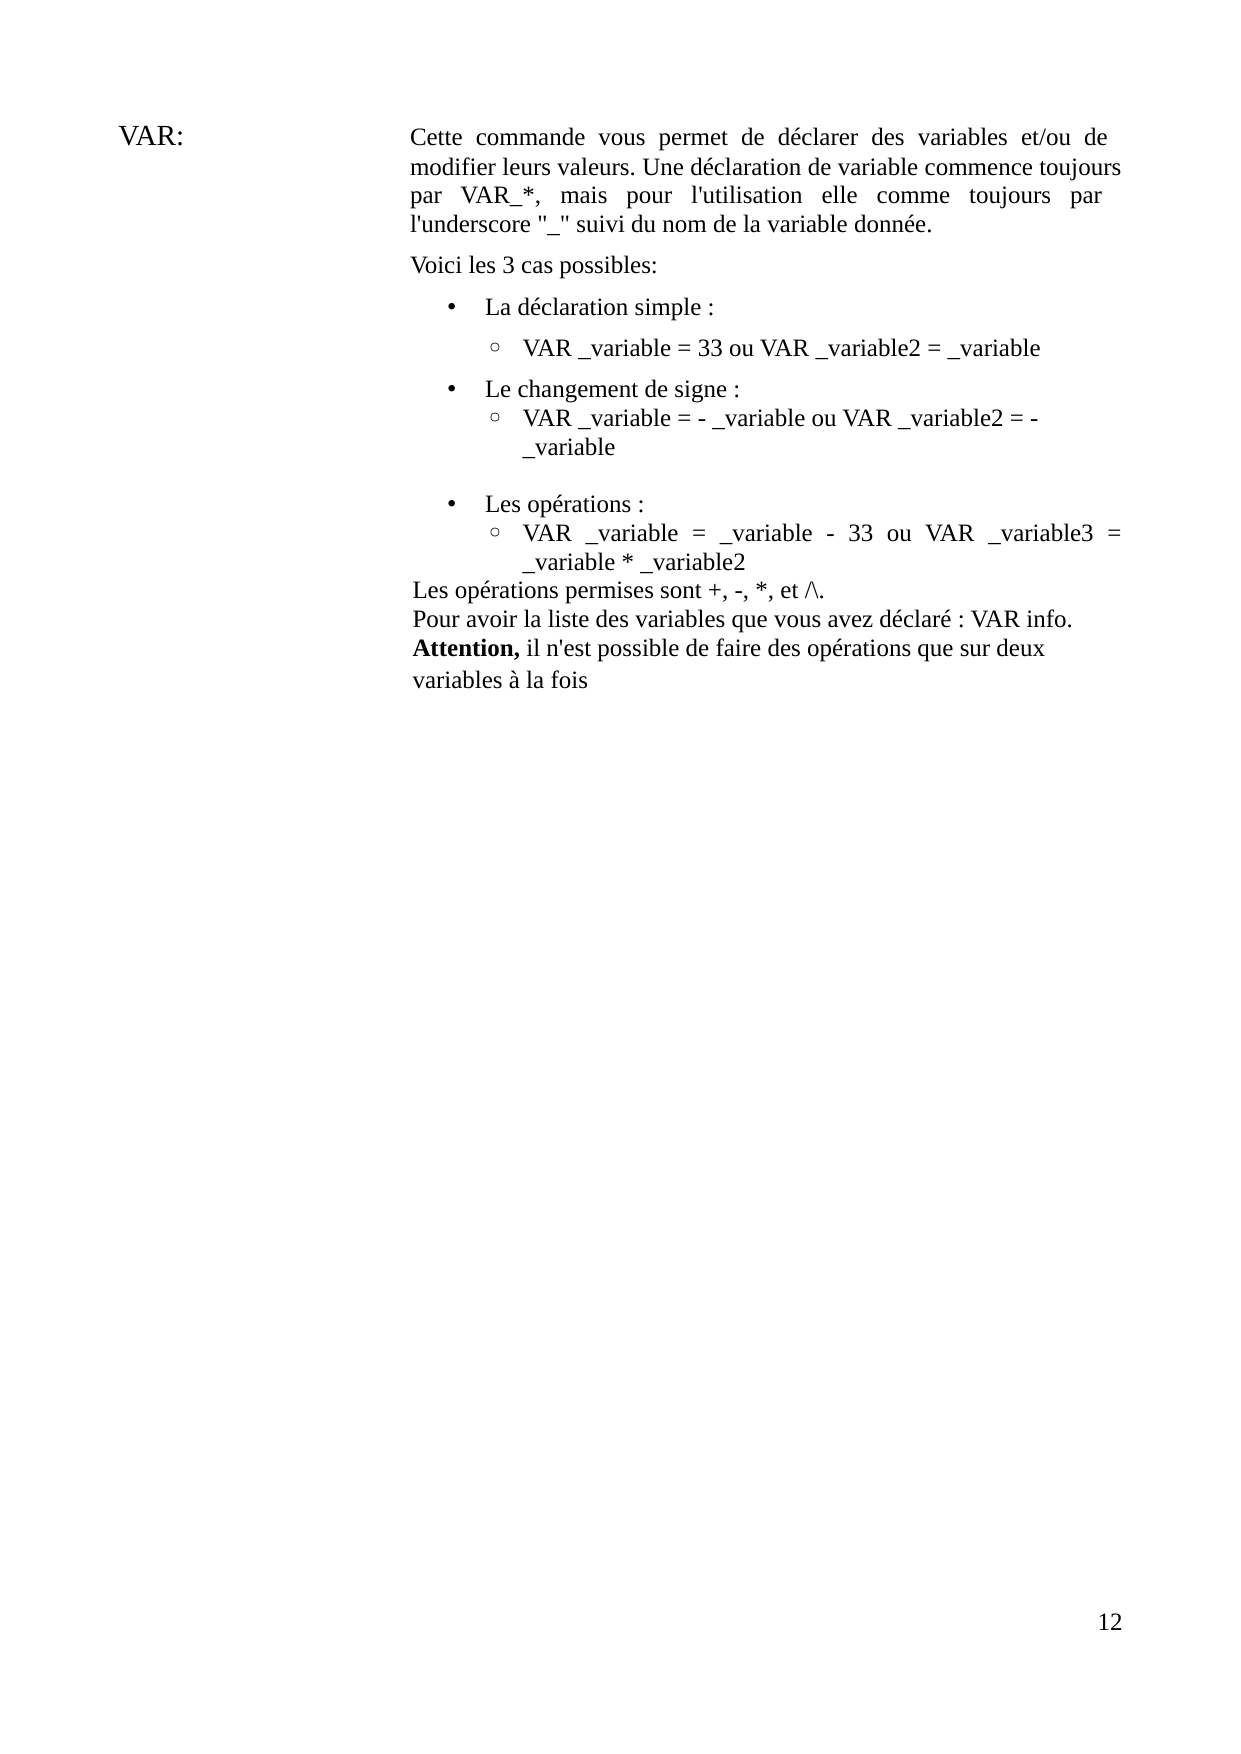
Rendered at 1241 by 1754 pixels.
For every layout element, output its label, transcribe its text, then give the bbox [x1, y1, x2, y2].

list VAR _variable = _variable - 33 ou VAR _variable3 = _variable * _variable2 [485, 518, 1122, 575]
text Pour avoir la liste des variables que vous avez déclaré : VAR info. [118, 604, 1122, 633]
list VAR _variable = 33 ou VAR _variable2 = _variable [485, 333, 1122, 362]
text VAR: Cette commande vous permet de déclarer des variables et/ou de modifier leurs valeurs. Une déclaration de variable commence toujours par VAR_*, mais pour l'utilisation elle comme toujours par l'underscore "_" suivi du nom de la variable donnée. [118, 118, 1122, 238]
text Attention, il n'est possible de faire des opérations que sur deux variables à la fois [118, 633, 1122, 695]
list La déclaration simple : [447, 292, 1122, 320]
list Le changement de signe : [447, 374, 1122, 403]
list VAR _variable = - _variable ou VAR _variable2 = - _variable [485, 403, 1122, 460]
list Les opérations : [447, 489, 1122, 518]
text Voici les 3 cas possibles: [118, 250, 1122, 279]
text Les opérations permises sont +, -, *, et /\. [118, 575, 1122, 604]
